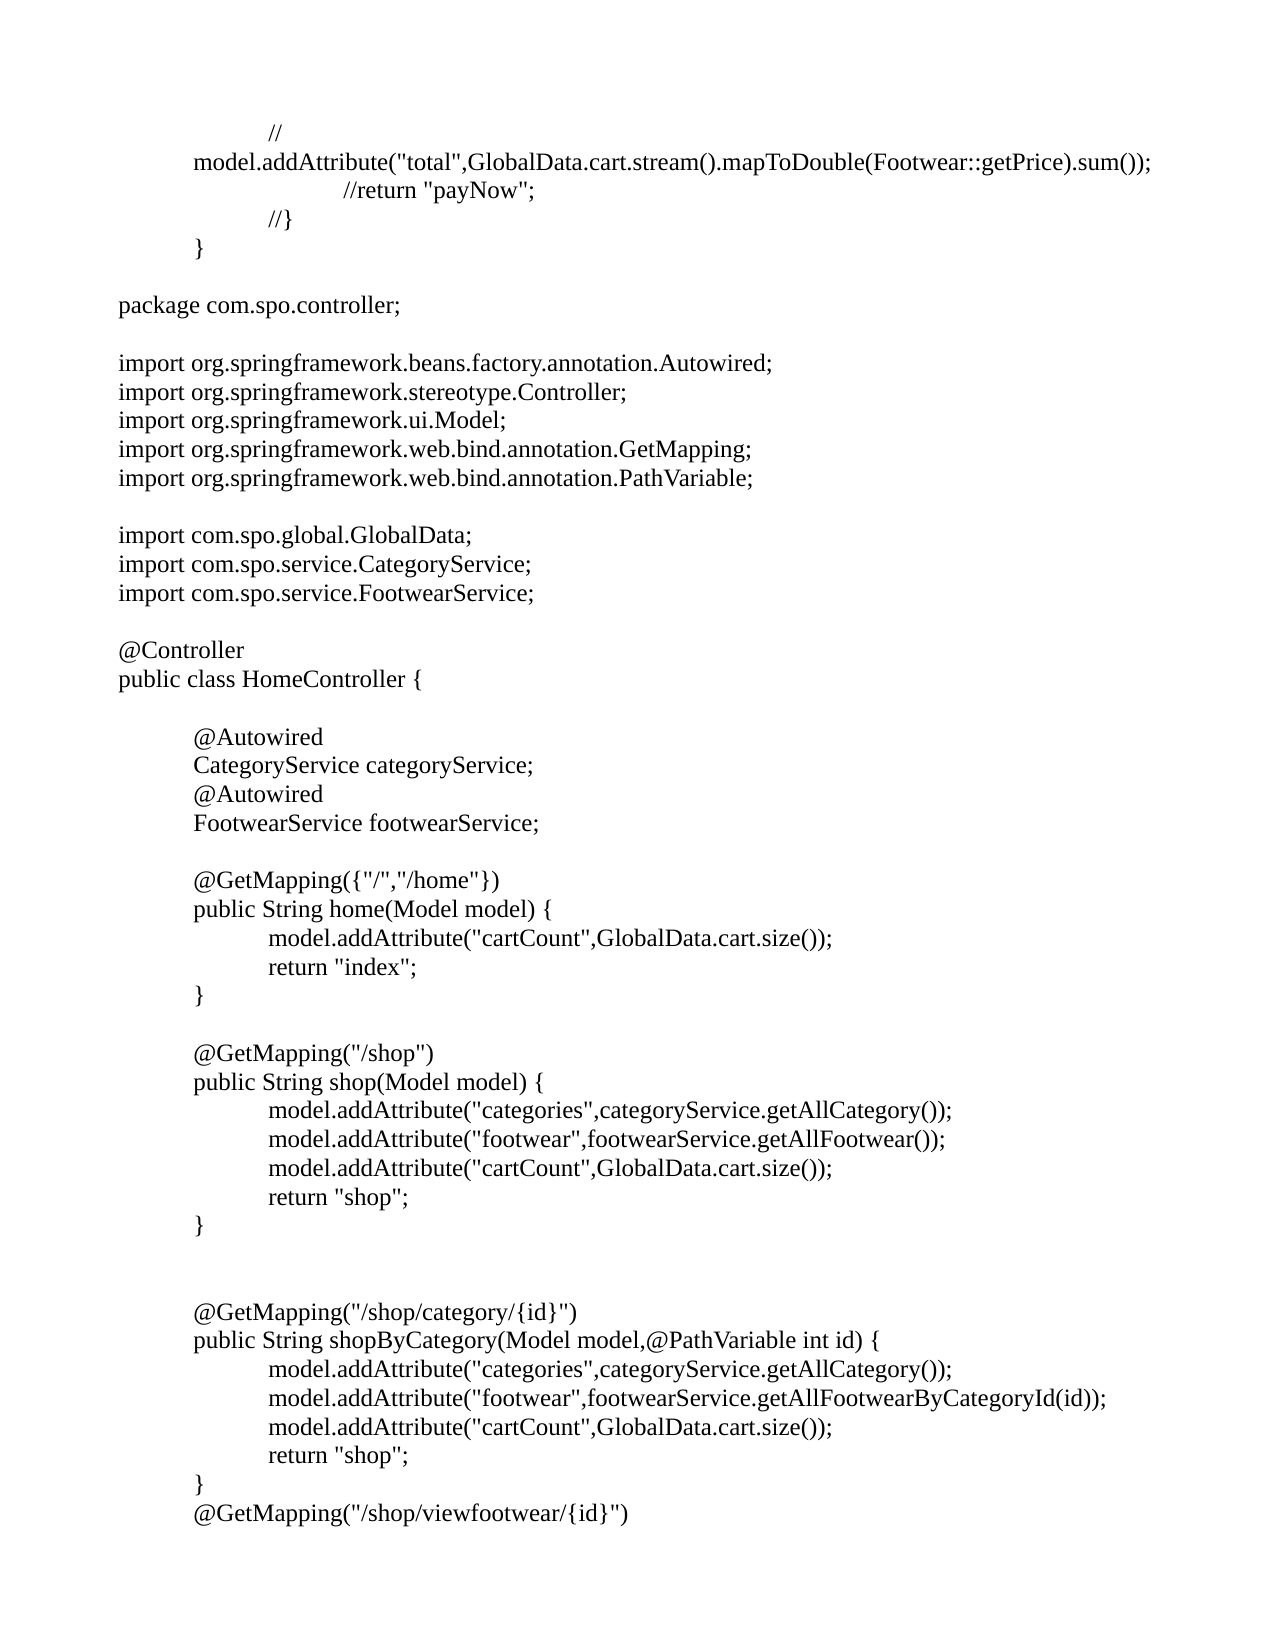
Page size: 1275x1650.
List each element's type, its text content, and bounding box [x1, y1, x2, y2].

text CategoryService categoryService; [118, 751, 1157, 779]
text import com.spo.service.FootwearService; [118, 578, 1157, 607]
text public String shopByCategory(Model model,@PathVariable int id) { [118, 1326, 1157, 1354]
text import com.spo.service.CategoryService; [118, 549, 1157, 578]
text import com.spo.global.GlobalData; [118, 521, 1157, 549]
text public String shop(Model model) { [118, 1067, 1157, 1096]
text public String home(Model model) { [118, 894, 1157, 923]
text // model.addAttribute("total",GlobalData.cart.stream().mapToDouble(Footwear::getPrice).sum()); [118, 118, 1157, 176]
text } [118, 233, 1157, 262]
text package com.spo.controller; [118, 291, 1157, 319]
text } [118, 981, 1157, 1009]
text import org.springframework.stereotype.Controller; [118, 377, 1157, 406]
text model.addAttribute("footwear",footwearService.getAllFootwearByCategoryId(id)); [118, 1383, 1157, 1412]
text model.addAttribute("footwear",footwearService.getAllFootwear()); [118, 1124, 1157, 1153]
text import org.springframework.web.bind.annotation.PathVariable; [118, 463, 1157, 492]
text return "shop"; [118, 1182, 1157, 1211]
text @GetMapping({"/","/home"}) [118, 866, 1157, 894]
text model.addAttribute("categories",categoryService.getAllCategory()); [118, 1354, 1157, 1383]
text } [118, 1469, 1157, 1498]
text //return "payNow"; [118, 176, 1157, 204]
text //} [118, 204, 1157, 233]
text } [118, 1211, 1157, 1239]
text @GetMapping("/shop/category/{id}") [118, 1297, 1157, 1326]
text import org.springframework.beans.factory.annotation.Autowired; [118, 348, 1157, 377]
text model.addAttribute("cartCount",GlobalData.cart.size()); [118, 1153, 1157, 1182]
text public class HomeController { [118, 664, 1157, 693]
text @GetMapping("/shop/viewfootwear/{id}") [118, 1498, 1157, 1527]
text import org.springframework.ui.Model; [118, 406, 1157, 434]
text @Controller [118, 636, 1157, 664]
text @GetMapping("/shop") [118, 1038, 1157, 1067]
text return "index"; [118, 952, 1157, 981]
text @Autowired [118, 722, 1157, 751]
text import org.springframework.web.bind.annotation.GetMapping; [118, 434, 1157, 463]
text model.addAttribute("cartCount",GlobalData.cart.size()); [118, 923, 1157, 952]
text @Autowired [118, 779, 1157, 808]
text return "shop"; [118, 1441, 1157, 1469]
text model.addAttribute("cartCount",GlobalData.cart.size()); [118, 1412, 1157, 1441]
text FootwearService footwearService; [118, 808, 1157, 837]
text model.addAttribute("categories",categoryService.getAllCategory()); [118, 1096, 1157, 1124]
